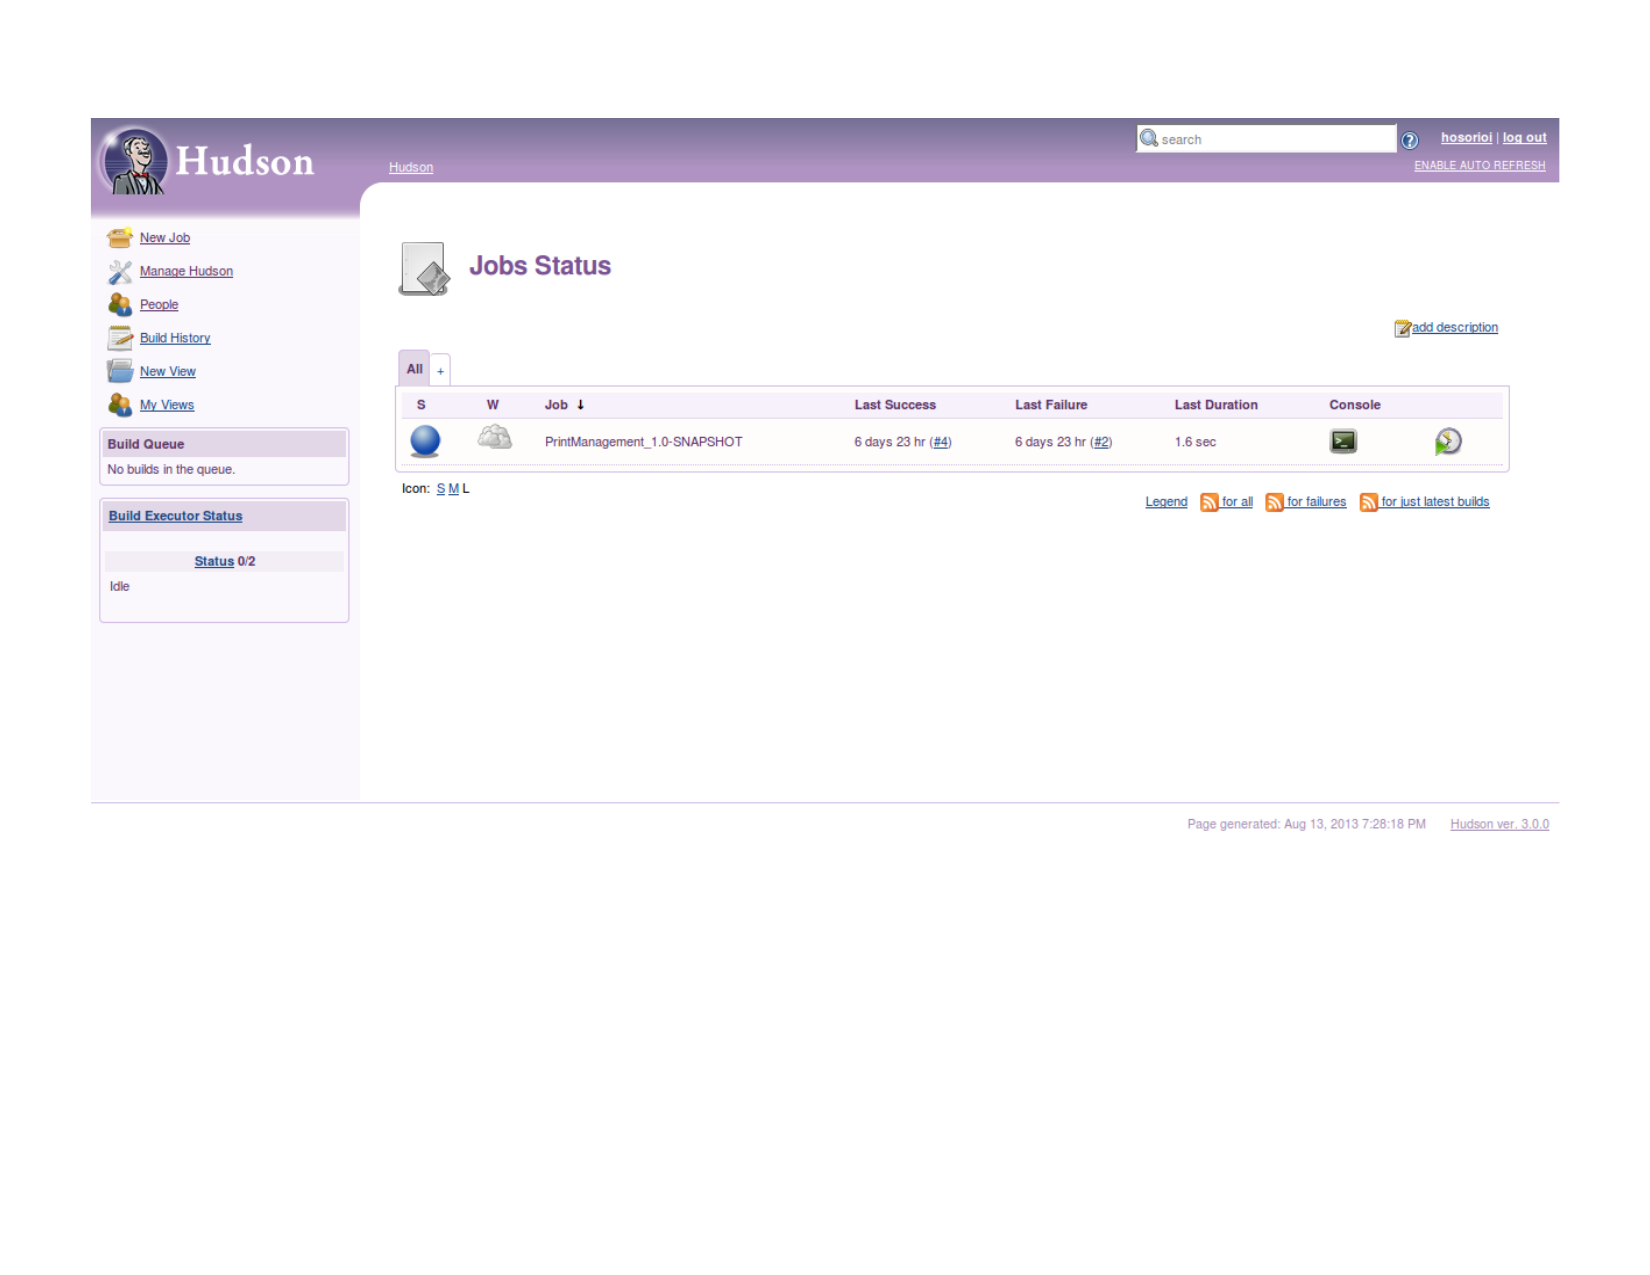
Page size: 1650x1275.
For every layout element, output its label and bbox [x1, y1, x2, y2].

picture [90, 118, 1560, 862]
